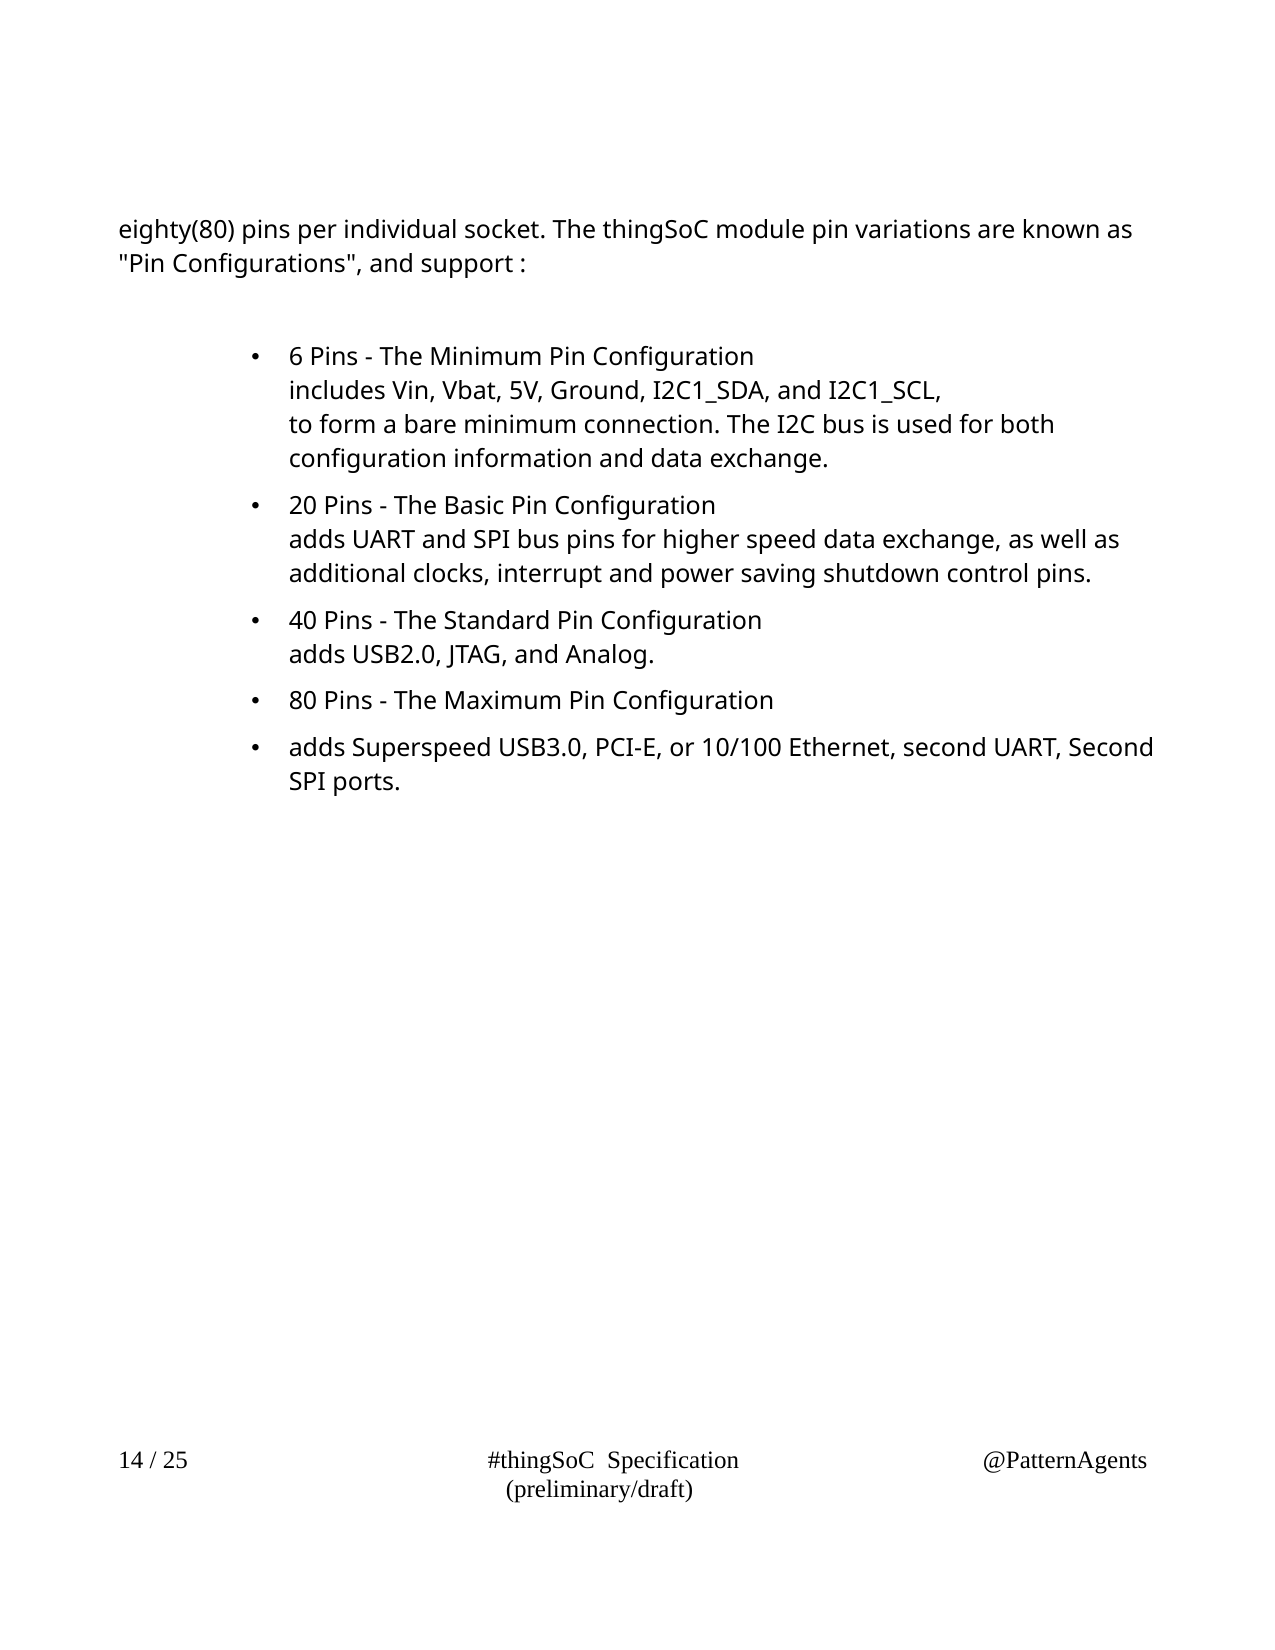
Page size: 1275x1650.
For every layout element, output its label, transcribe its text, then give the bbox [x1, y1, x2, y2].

text eighty(80) pins per individual socket. The thingSoC module pin variations are known as "Pin Configurations", and support : [118, 212, 1157, 280]
list adds Superspeed USB3.0, PCI-E, or 10/100 Ethernet, second UART, Second SPI ports. [251, 729, 1157, 798]
list 6 Pins - The Minimum Pin Configuration includes Vin, Vbat, 5V, Ground, I2C1_SDA, and I2C1_SCL, to form a bare minimum connection. The I2C bus is used for both configuration information and data exchange. [251, 339, 1157, 475]
list 40 Pins - The Standard Pin Configuration adds USB2.0, JTAG, and Analog. [251, 602, 1157, 671]
list 80 Pins - The Maximum Pin Configuration [251, 683, 1157, 717]
list 20 Pins - The Basic Pin Configuration adds UART and SPI bus pins for higher speed data exchange, as well as additional clocks, interrupt and power saving shutdown control pins. [251, 488, 1157, 590]
